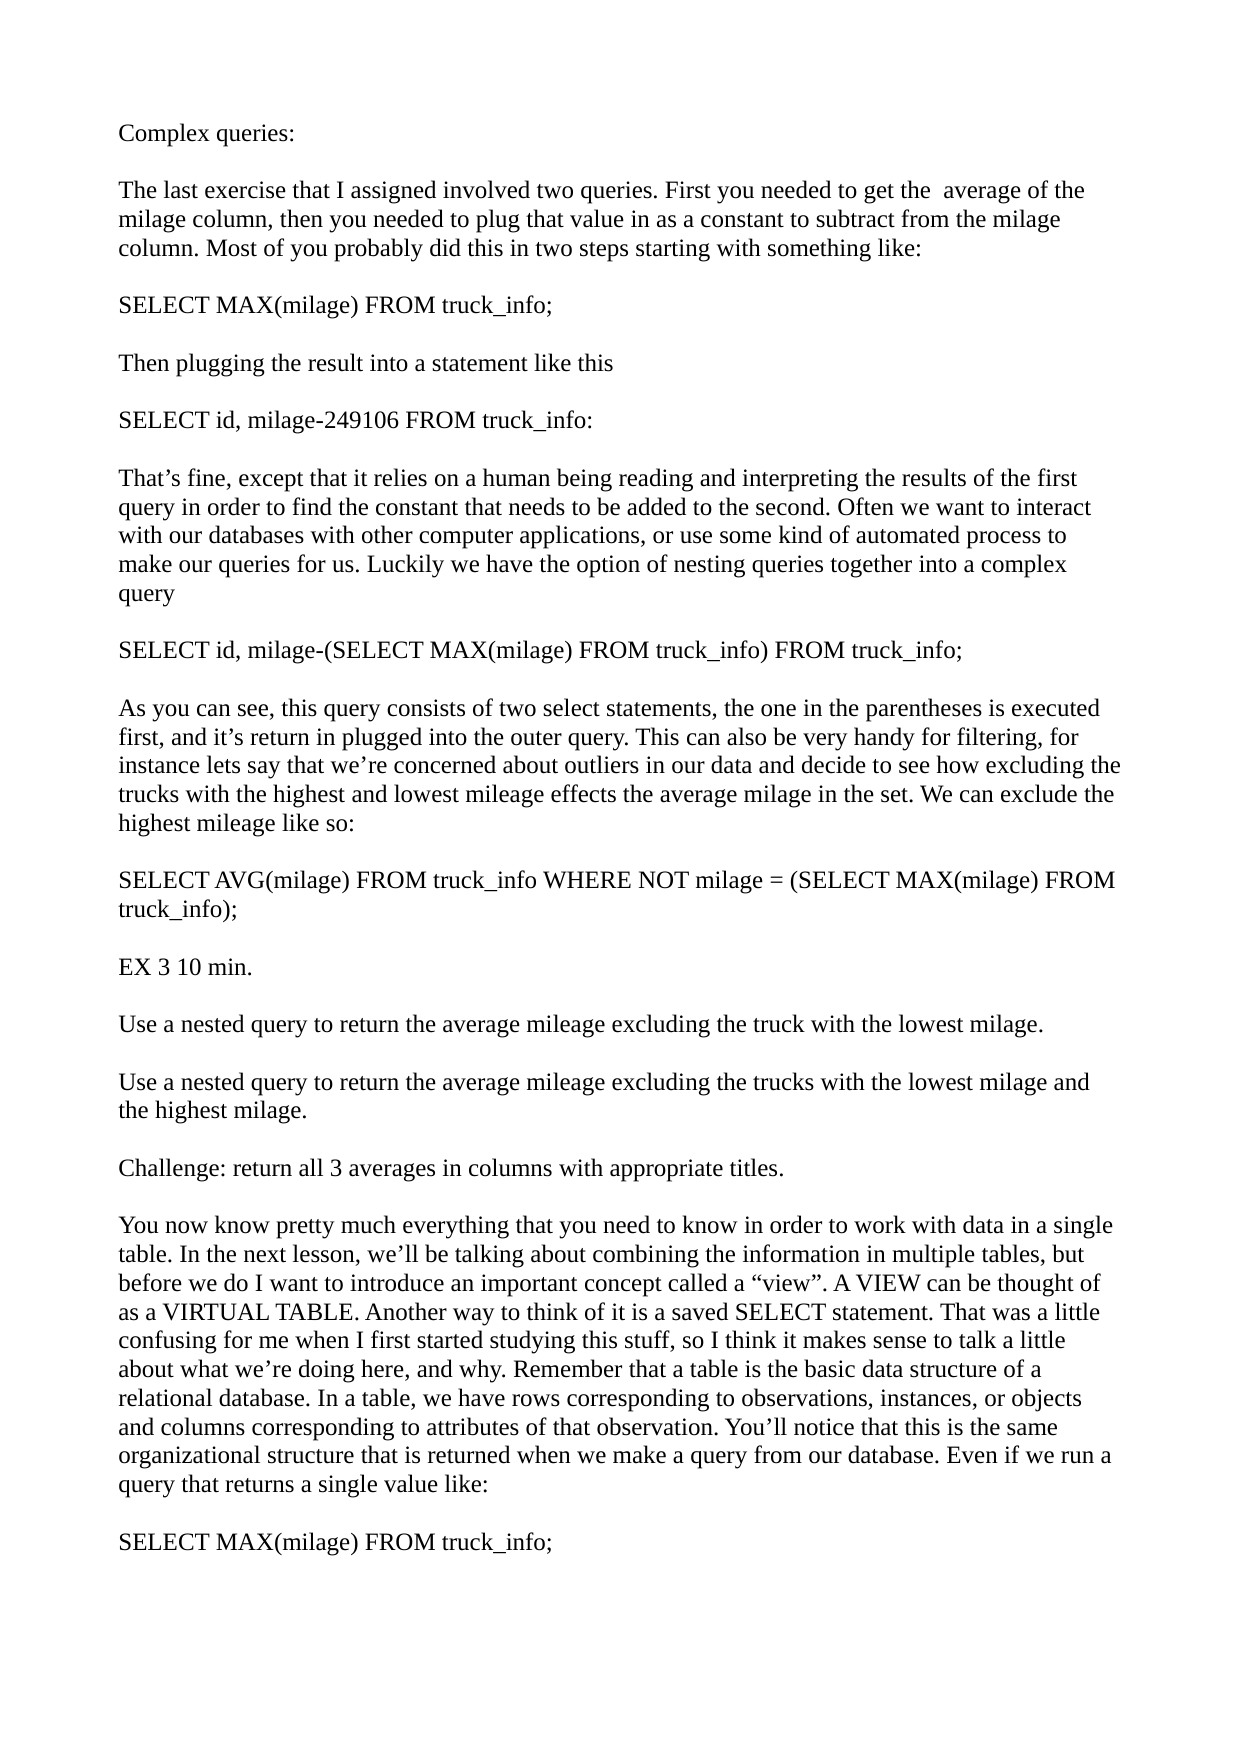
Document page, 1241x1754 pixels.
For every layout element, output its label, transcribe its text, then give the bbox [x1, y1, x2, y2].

text SELECT id, milage-(SELECT MAX(milage) FROM truck_info) FROM truck_info; [118, 636, 1122, 664]
text Use a nested query to return the average mileage excluding the truck with the lowest milage. [118, 1009, 1122, 1038]
text SELECT AVG(milage) FROM truck_info WHERE NOT milage = (SELECT MAX(milage) FROM truck_info); [118, 866, 1122, 923]
text Then plugging the result into a statement like this [118, 348, 1122, 377]
text That’s fine, except that it relies on a human being reading and interpreting the results of the first query in order to find the constant that needs to be added to the second. Often we want to interact with our databases with other computer applications, or use some kind of automated process to make our queries for us. Luckily we have the option of nesting queries together into a complex query [118, 463, 1122, 607]
text Use a nested query to return the average mileage excluding the trucks with the lowest milage and the highest milage. [118, 1067, 1122, 1124]
text SELECT MAX(milage) FROM truck_info; [118, 291, 1122, 319]
text Complex queries: [118, 118, 1122, 147]
text EX 3 10 min. [118, 952, 1122, 981]
text You now know pretty much everything that you need to know in order to work with data in a single table. In the next lesson, we’ll be talking about combining the information in multiple tables, but before we do I want to introduce an important concept called a “view”. A VIEW can be thought of as a VIRTUAL TABLE. Another way to think of it is a saved SELECT statement. That was a little confusing for me when I first started studying this stuff, so I think it makes sense to talk a little about what we’re doing here, and why. Remember that a table is the basic data structure of a relational database. In a table, we have rows corresponding to observations, instances, or objects and columns corresponding to attributes of that observation. You’ll notice that this is the same organizational structure that is returned when we make a query from our database. Even if we run a query that returns a single value like: [118, 1211, 1122, 1498]
text The last exercise that I assigned involved two queries. First you needed to get the average of the milage column, then you needed to plug that value in as a constant to subtract from the milage column. Most of you probably did this in two steps starting with something like: [118, 176, 1122, 262]
text SELECT MAX(milage) FROM truck_info; [118, 1527, 1122, 1556]
text Challenge: return all 3 averages in columns with appropriate titles. [118, 1153, 1122, 1182]
text As you can see, this query consists of two select statements, the one in the parentheses is executed first, and it’s return in plugged into the outer query. This can also be very handy for filtering, for instance lets say that we’re concerned about outliers in our data and decide to see how excluding the trucks with the highest and lowest mileage effects the average milage in the set. We can exclude the highest mileage like so: [118, 693, 1122, 837]
text SELECT id, milage-249106 FROM truck_info: [118, 406, 1122, 434]
